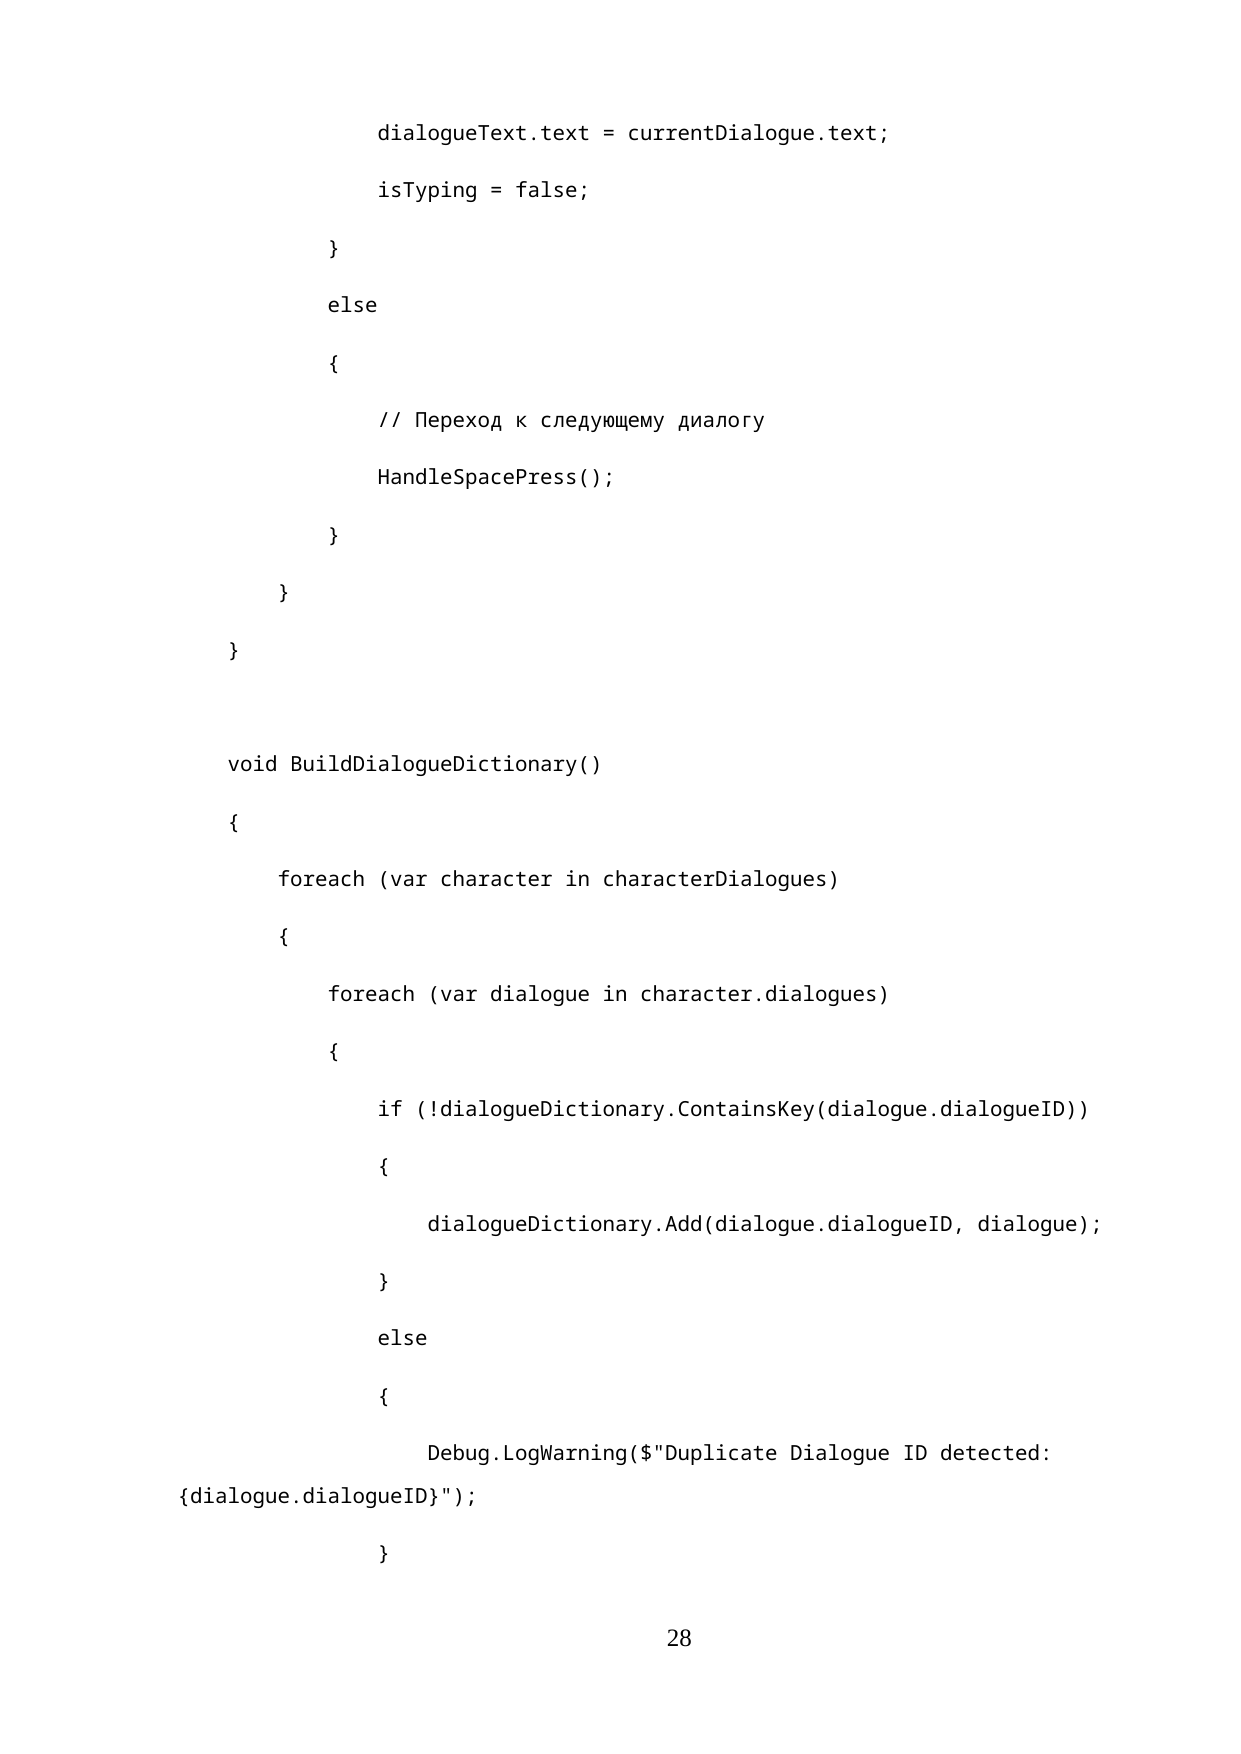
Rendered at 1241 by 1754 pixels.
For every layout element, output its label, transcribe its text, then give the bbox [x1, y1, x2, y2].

text { [177, 1381, 1181, 1409]
text { [177, 922, 1181, 950]
text foreach (var dialogue in character.dialogues) [177, 979, 1181, 1007]
text } [177, 233, 1181, 261]
text // Переход к следующему диалогу [177, 405, 1181, 433]
text } [177, 1538, 1181, 1567]
text } [177, 635, 1181, 663]
text { [177, 348, 1181, 376]
text Debug.LogWarning($"Duplicate Dialogue ID detected: {dialogue.dialogueID}"); [177, 1438, 1181, 1509]
text HandleSpacePress(); [177, 462, 1181, 491]
text void BuildDialogueDictionary() [177, 749, 1181, 778]
text if (!dialogueDictionary.ContainsKey(dialogue.dialogueID)) [177, 1094, 1181, 1122]
text { [177, 807, 1181, 835]
text } [177, 577, 1181, 606]
text dialogueDictionary.Add(dialogue.dialogueID, dialogue); [177, 1209, 1181, 1237]
text } [177, 1266, 1181, 1294]
text } [177, 520, 1181, 548]
text dialogueText.text = currentDialogue.text; [177, 118, 1181, 147]
text foreach (var character in characterDialogues) [177, 864, 1181, 893]
text { [177, 1036, 1181, 1065]
text isTyping = false; [177, 176, 1181, 204]
text else [177, 1323, 1181, 1352]
text else [177, 290, 1181, 319]
text { [177, 1151, 1181, 1180]
